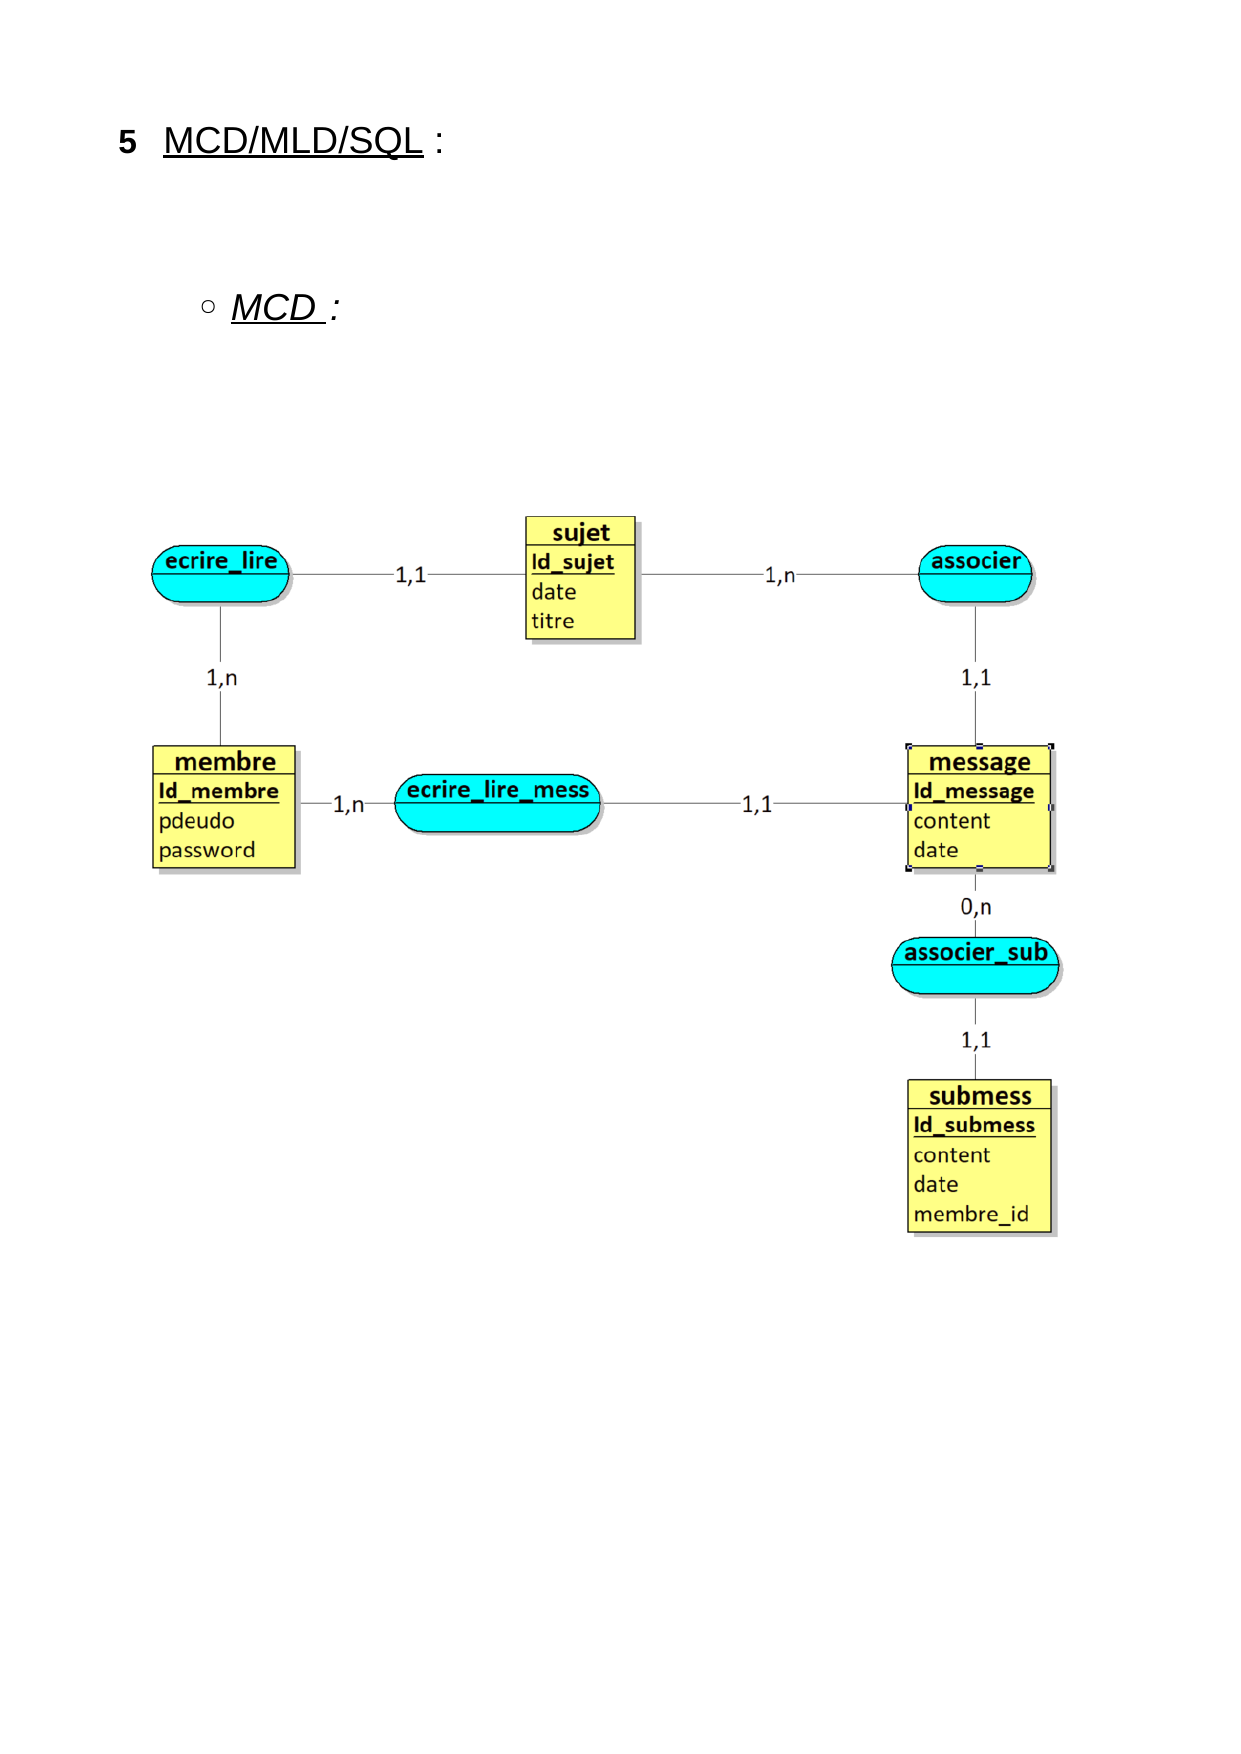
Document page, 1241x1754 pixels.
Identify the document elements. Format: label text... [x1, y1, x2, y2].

subtitle MCD : [193, 285, 1122, 328]
subtitle MCD/MLD/SQL : [118, 118, 1122, 161]
picture [108, 495, 1113, 1258]
